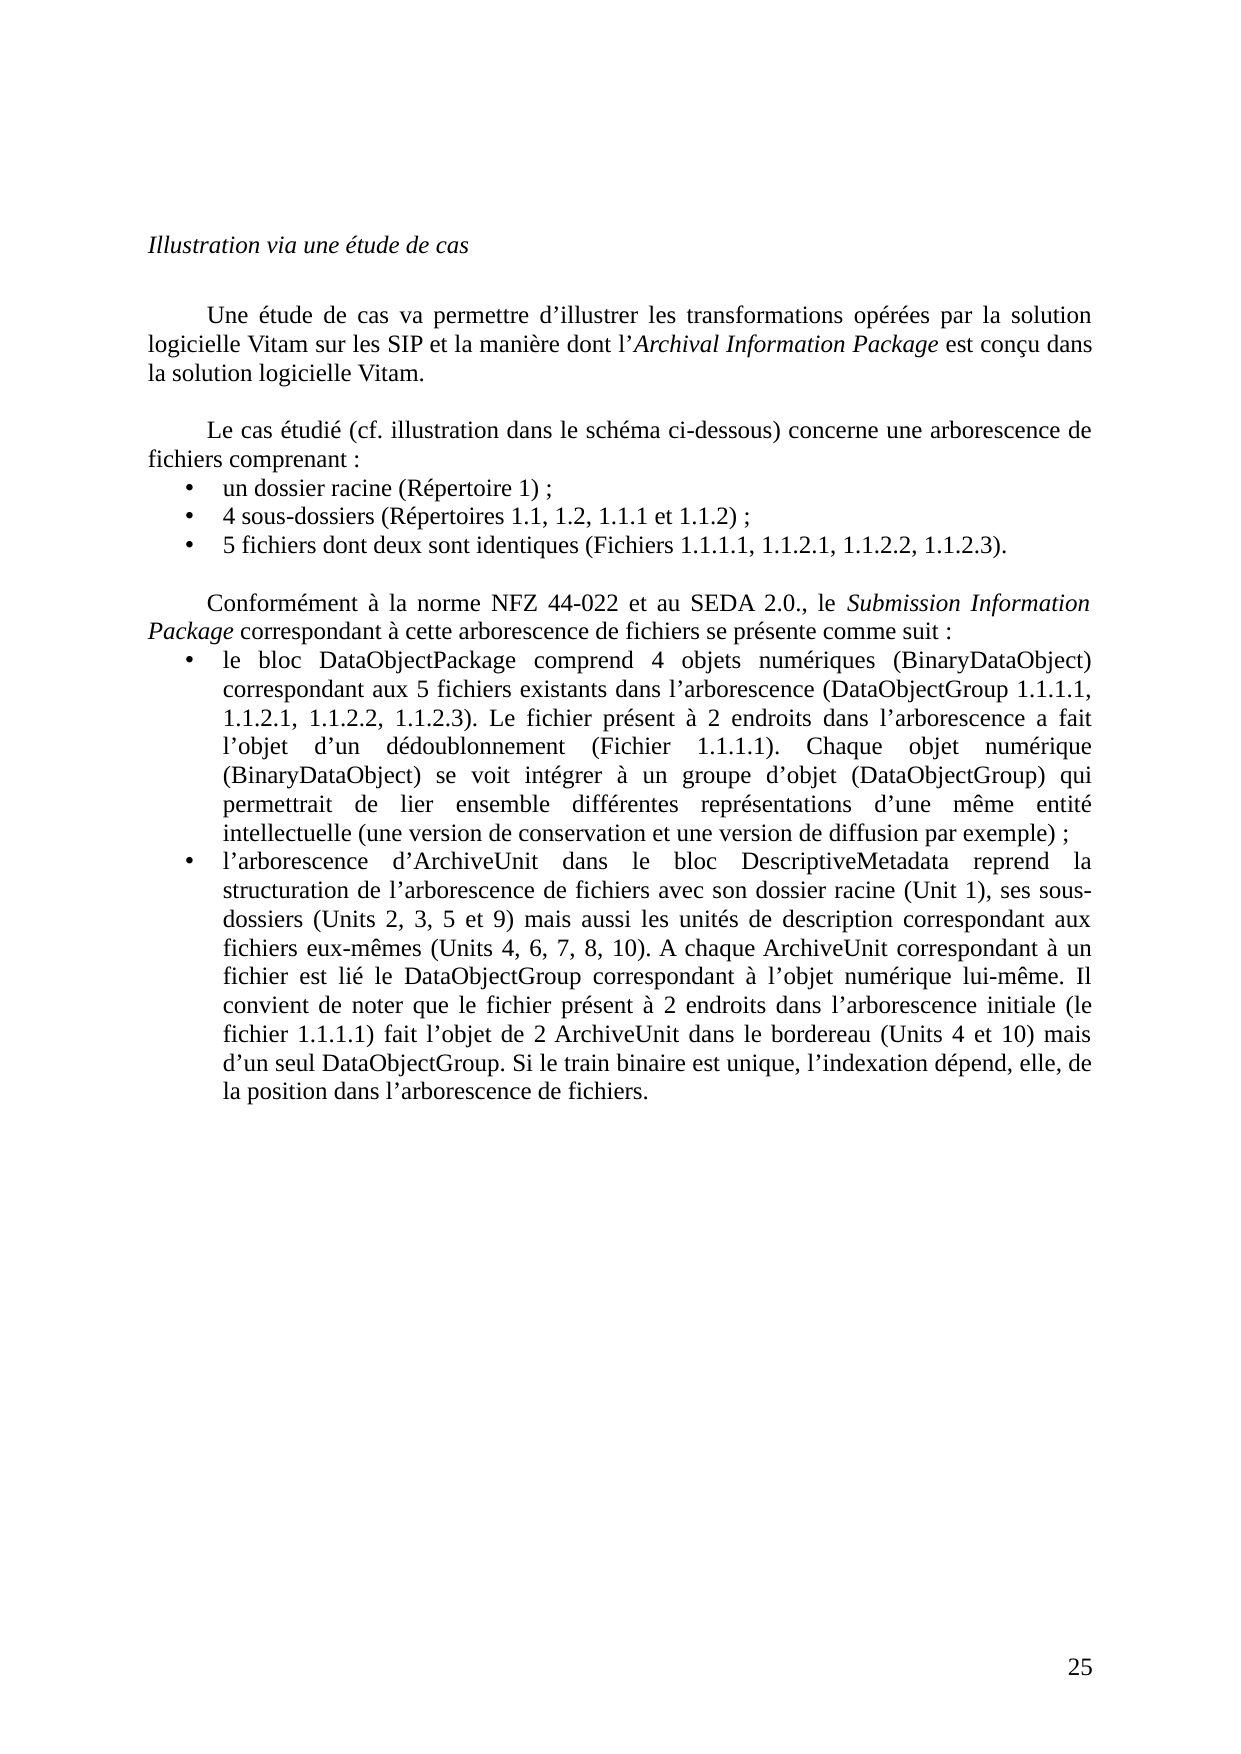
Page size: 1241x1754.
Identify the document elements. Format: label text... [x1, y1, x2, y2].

list le bloc DataObjectPackage comprend 4 objets numériques (BinaryDataObject) correspondant aux 5 fichiers existants dans l’arborescence (DataObjectGroup 1.1.1.1, 1.1.2.1, 1.1.2.2, 1.1.2.3). Le fichier présent à 2 endroits dans l’arborescence a fait l’objet d’un dédoublonnement (Fichier 1.1.1.1). Chaque objet numérique (BinaryDataObject) se voit intégrer à un groupe d’objet (DataObjectGroup) qui permettrait de lier ensemble différentes représentations d’une même entité intellectuelle (une version de conservation et une version de diffusion par exemple) ; [185, 645, 1093, 846]
list 5 fichiers dont deux sont identiques (Fichiers 1.1.1.1, 1.1.2.1, 1.1.2.2, 1.1.2.3). [185, 530, 1093, 559]
list un dossier racine (Répertoire 1) ; [185, 473, 1093, 501]
list 4 sous-dossiers (Répertoires 1.1, 1.2, 1.1.1 et 1.1.2) ; [185, 501, 1093, 530]
text Une étude de cas va permettre d’illustrer les transformations opérées par la solution logicielle Vitam sur les SIP et la manière dont l’Archival Information Package est conçu dans la solution logicielle Vitam. [148, 300, 1093, 386]
text Conformément à la norme NFZ 44-022 et au SEDA 2.0., le Submission Information Package correspondant à cette arborescence de fichiers se présente comme suit : [148, 588, 1093, 645]
subtitle Illustration via une étude de cas [148, 230, 1093, 259]
list l’arborescence d’ArchiveUnit dans le bloc DescriptiveMetadata reprend la structuration de l’arborescence de fichiers avec son dossier racine (Unit 1), ses sous-dossiers (Units 2, 3, 5 et 9) mais aussi les unités de description correspondant aux fichiers eux-mêmes (Units 4, 6, 7, 8, 10). A chaque ArchiveUnit correspondant à un fichier est lié le DataObjectGroup correspondant à l’objet numérique lui-même. Il convient de noter que le fichier présent à 2 endroits dans l’arborescence initiale (le fichier 1.1.1.1) fait l’objet de 2 ArchiveUnit dans le bordereau (Units 4 et 10) mais d’un seul DataObjectGroup. Si le train binaire est unique, l’indexation dépend, elle, de la position dans l’arborescence de fichiers. [185, 846, 1093, 1105]
text Le cas étudié (cf. illustration dans le schéma ci-dessous) concerne une arborescence de fichiers comprenant : [148, 415, 1093, 473]
